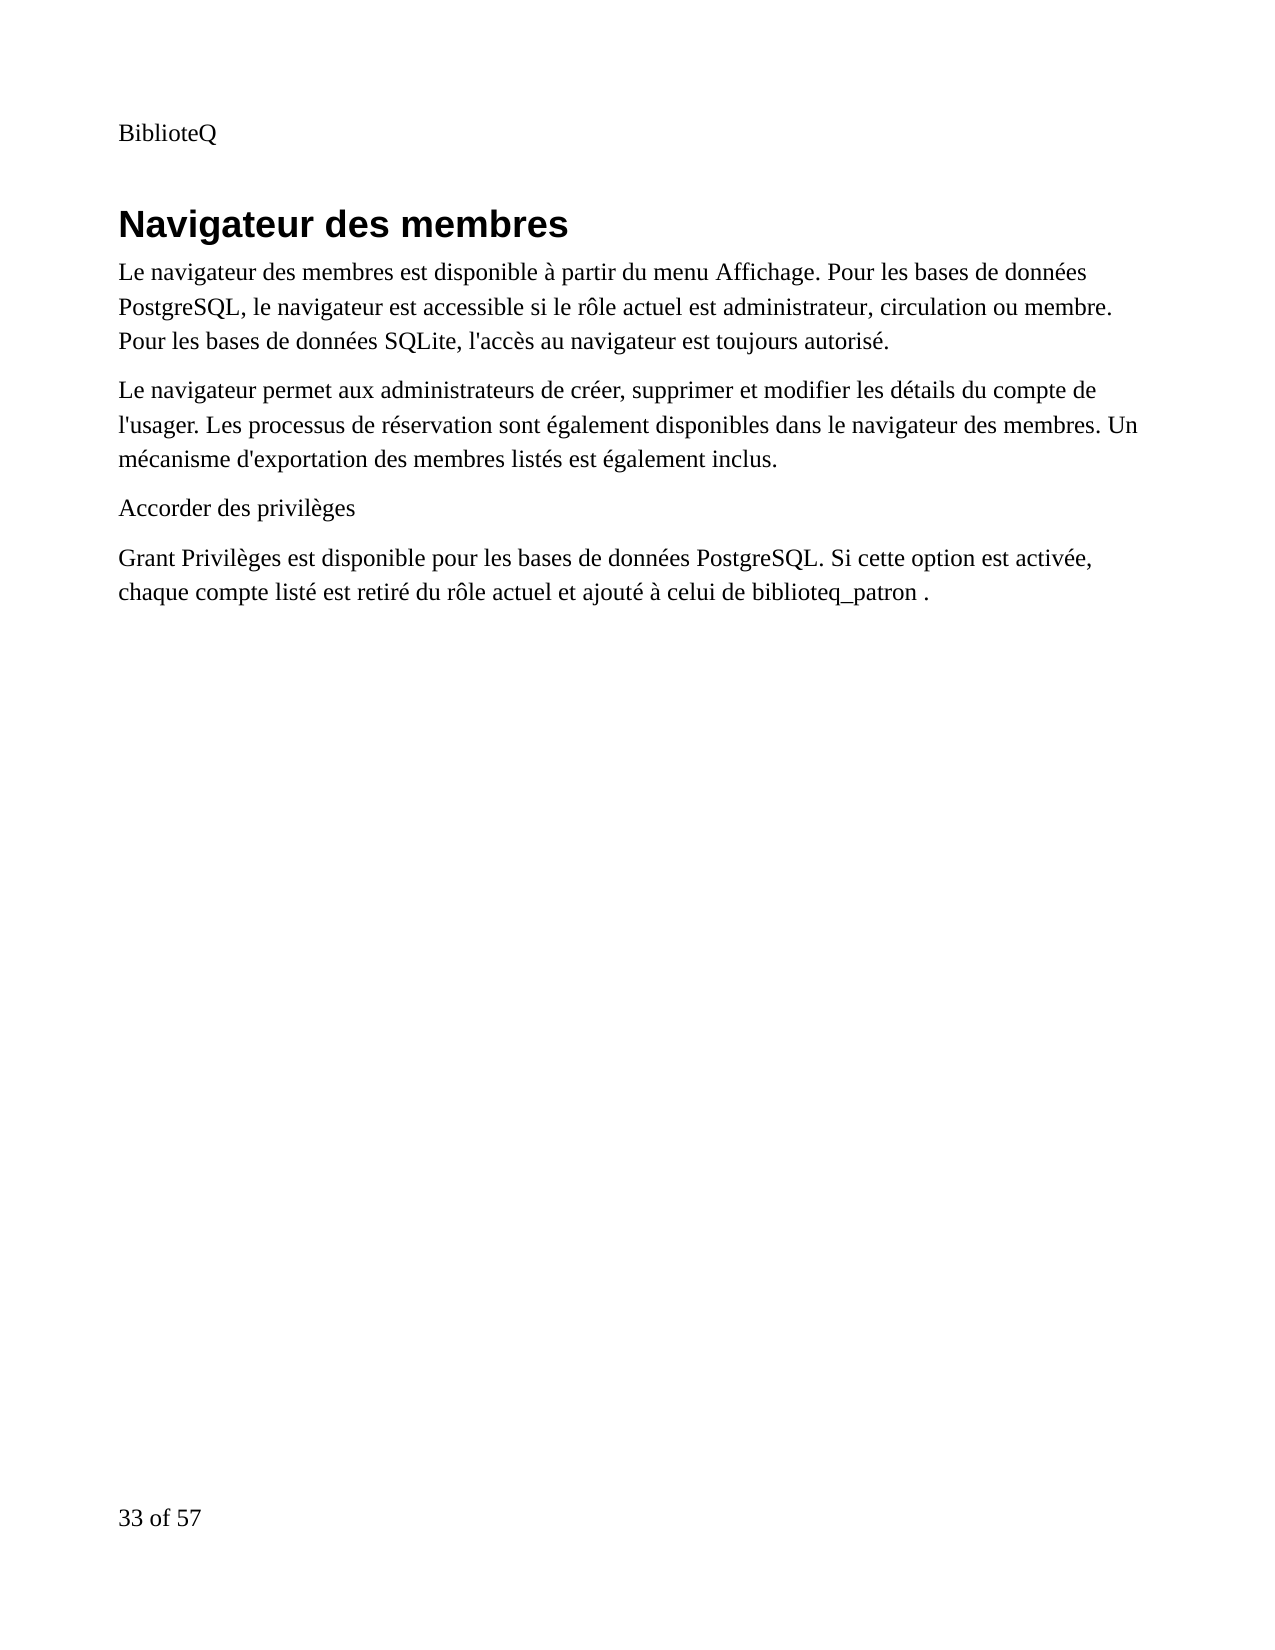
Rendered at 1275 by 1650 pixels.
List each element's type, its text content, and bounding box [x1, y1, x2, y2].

subtitle Navigateur des membres [118, 201, 1157, 245]
text Le navigateur permet aux administrateurs de créer, supprimer et modifier les détails du compte de l'usager. Les processus de réservation sont également disponibles dans le navigateur des membres. Un mécanisme d'exportation des membres listés est également inclus. [118, 376, 1157, 473]
text Le navigateur des membres est disponible à partir du menu Affichage. Pour les bases de données PostgreSQL, le navigateur est accessible si le rôle actuel est administrateur, circulation ou membre. Pour les bases de données SQLite, l'accès au navigateur est toujours autorisé. [118, 257, 1157, 355]
text Grant Privilèges est disponible pour les bases de données PostgreSQL. Si cette option est activée, chaque compte listé est retiré du rôle actuel et ajouté à celui de biblioteq_patron . [118, 543, 1157, 606]
text Accorder des privilèges [118, 493, 1157, 522]
